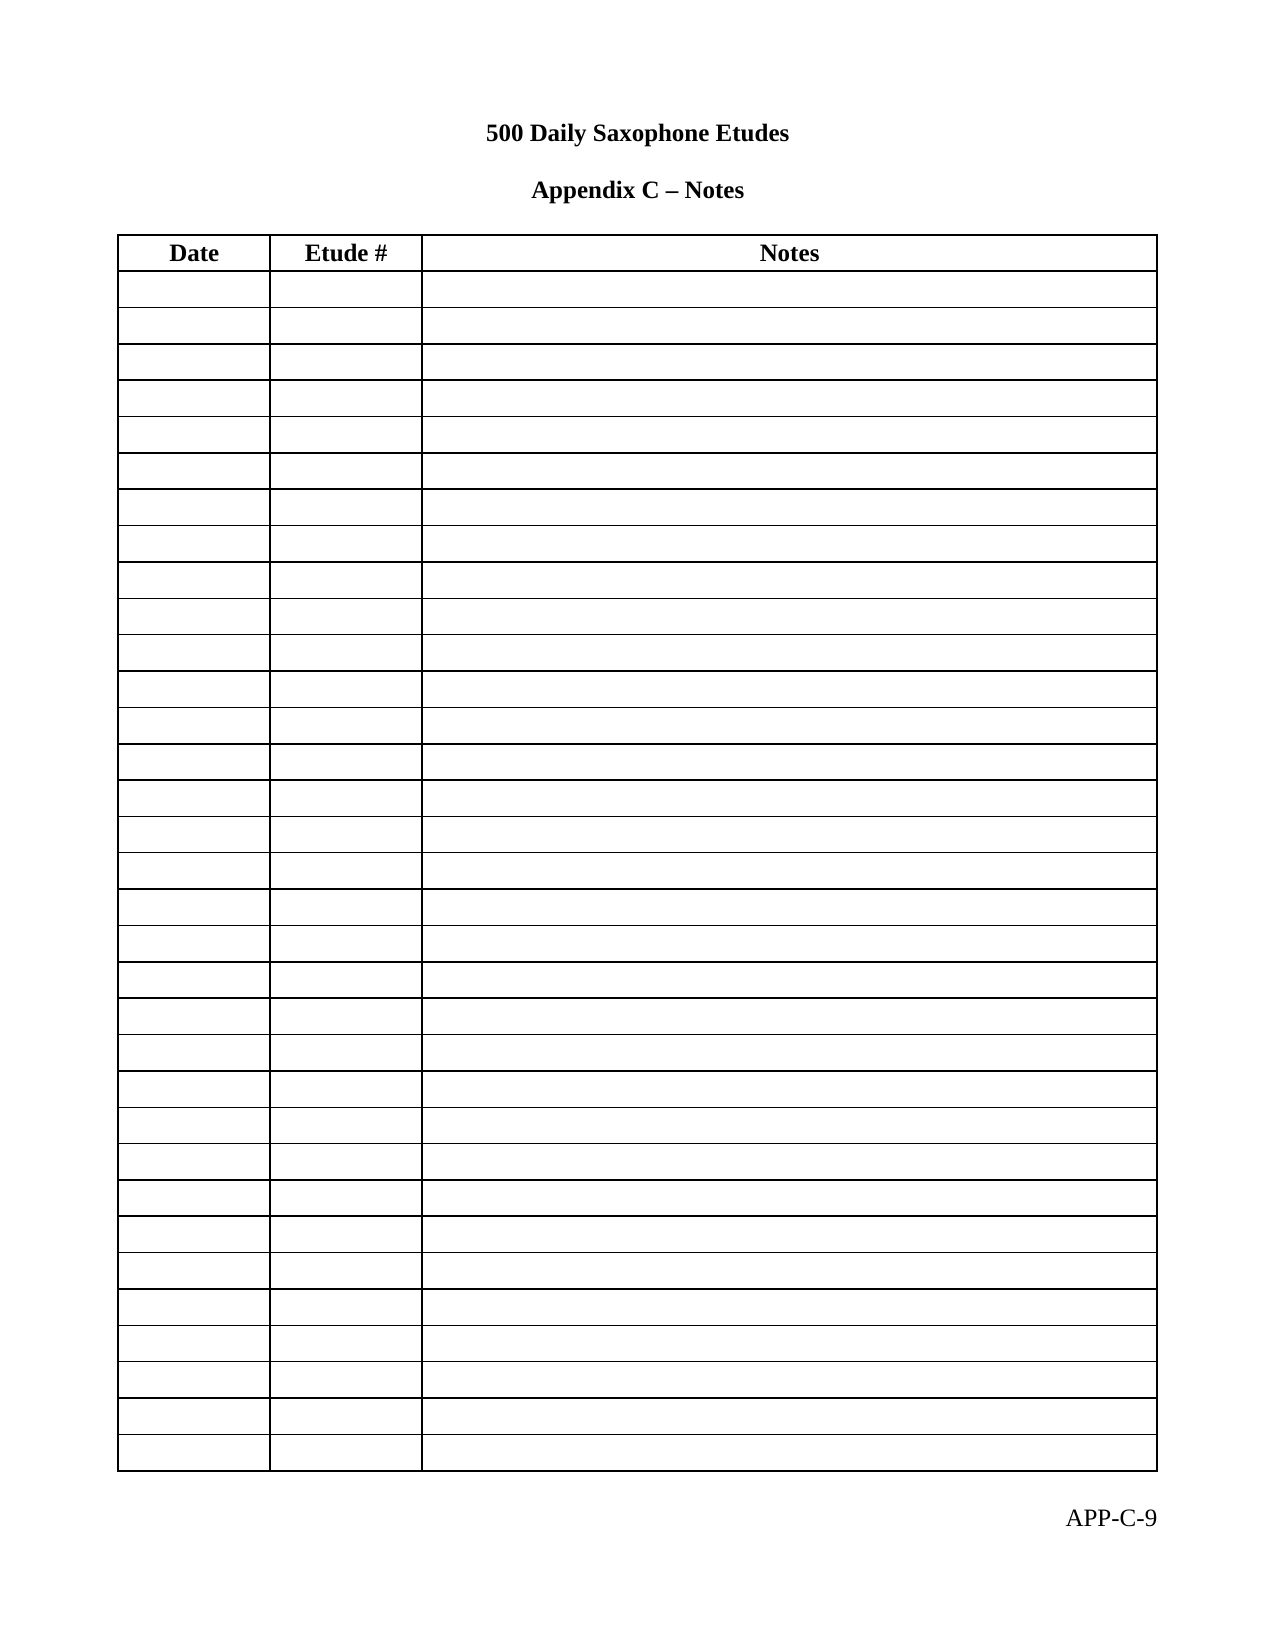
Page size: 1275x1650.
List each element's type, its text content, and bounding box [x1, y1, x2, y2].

table_cell [119, 817, 269, 852]
table_cell [119, 1253, 269, 1288]
table_cell [423, 381, 1156, 416]
table_cell [119, 1144, 269, 1179]
table_cell [119, 963, 269, 997]
table_cell [423, 1072, 1156, 1106]
table_cell [271, 490, 421, 525]
table_cell [271, 345, 421, 379]
table_cell [271, 745, 421, 779]
table_cell [119, 599, 269, 634]
table_cell [271, 1072, 421, 1106]
table_header Etude # [271, 236, 421, 270]
table_cell [271, 563, 421, 597]
table_cell [271, 963, 421, 997]
table_cell [271, 853, 421, 888]
table_cell [119, 999, 269, 1034]
table_cell [423, 1217, 1156, 1252]
table_cell [423, 526, 1156, 561]
table_cell [271, 381, 421, 416]
table_cell [271, 1435, 421, 1470]
table_cell [423, 853, 1156, 888]
table_cell [271, 1326, 421, 1361]
table_cell [271, 417, 421, 452]
table_cell [271, 781, 421, 816]
table_cell [271, 308, 421, 343]
table_cell [119, 1290, 269, 1324]
table_cell [271, 272, 421, 307]
table_cell [119, 1399, 269, 1433]
table_cell [119, 272, 269, 307]
table_cell [423, 963, 1156, 997]
table_cell [423, 999, 1156, 1034]
table_cell [271, 1035, 421, 1070]
table_cell [271, 635, 421, 670]
table_cell [271, 672, 421, 706]
table_cell [271, 1144, 421, 1179]
table_cell [423, 817, 1156, 852]
table_cell [423, 781, 1156, 816]
table_cell [119, 308, 269, 343]
table_cell [119, 672, 269, 706]
table_cell [423, 1253, 1156, 1288]
table_cell [423, 1144, 1156, 1179]
table_cell [119, 1435, 269, 1470]
table_cell [271, 1362, 421, 1397]
table_cell [271, 890, 421, 924]
table_cell [423, 563, 1156, 597]
table_cell [271, 817, 421, 852]
table_cell [423, 1435, 1156, 1470]
table_cell [423, 926, 1156, 961]
table_cell [271, 708, 421, 743]
table_cell [271, 999, 421, 1034]
table_cell [271, 926, 421, 961]
table_cell [423, 745, 1156, 779]
table_cell [119, 526, 269, 561]
table_cell [423, 890, 1156, 924]
table_cell [423, 1108, 1156, 1143]
table_cell [423, 635, 1156, 670]
table_cell [423, 308, 1156, 343]
table_cell [423, 672, 1156, 706]
table_cell [119, 490, 269, 525]
table_header Date [119, 236, 269, 270]
table_cell [423, 1290, 1156, 1324]
table_cell [119, 635, 269, 670]
table_cell [423, 490, 1156, 525]
table_cell [271, 1217, 421, 1252]
table_cell [423, 272, 1156, 307]
table_cell [119, 1072, 269, 1106]
table_cell [271, 1253, 421, 1288]
table_header Notes [423, 236, 1156, 270]
table_cell [271, 454, 421, 488]
table_cell [119, 417, 269, 452]
table_cell [271, 1290, 421, 1324]
table_cell [271, 599, 421, 634]
table_cell [271, 1399, 421, 1433]
table_cell [119, 853, 269, 888]
table_cell [119, 708, 269, 743]
table_cell [119, 1108, 269, 1143]
table_cell [423, 1399, 1156, 1433]
table_cell [423, 708, 1156, 743]
table_cell [119, 745, 269, 779]
table_cell [423, 1035, 1156, 1070]
table_cell [423, 417, 1156, 452]
table_cell [119, 1035, 269, 1070]
table_cell [119, 926, 269, 961]
table_cell [423, 599, 1156, 634]
table_cell [119, 1362, 269, 1397]
table_cell [119, 1217, 269, 1252]
table_cell [423, 1326, 1156, 1361]
table_cell [119, 345, 269, 379]
table_cell [119, 454, 269, 488]
table_cell [423, 1181, 1156, 1215]
table_cell [119, 781, 269, 816]
table_cell [423, 454, 1156, 488]
table_cell [119, 381, 269, 416]
table_cell [119, 1181, 269, 1215]
table_cell [271, 526, 421, 561]
table_cell [119, 1326, 269, 1361]
table_cell [423, 1362, 1156, 1397]
table_cell [423, 345, 1156, 379]
table_cell [271, 1108, 421, 1143]
table_cell [119, 890, 269, 924]
table_cell [271, 1181, 421, 1215]
table_cell [119, 563, 269, 597]
